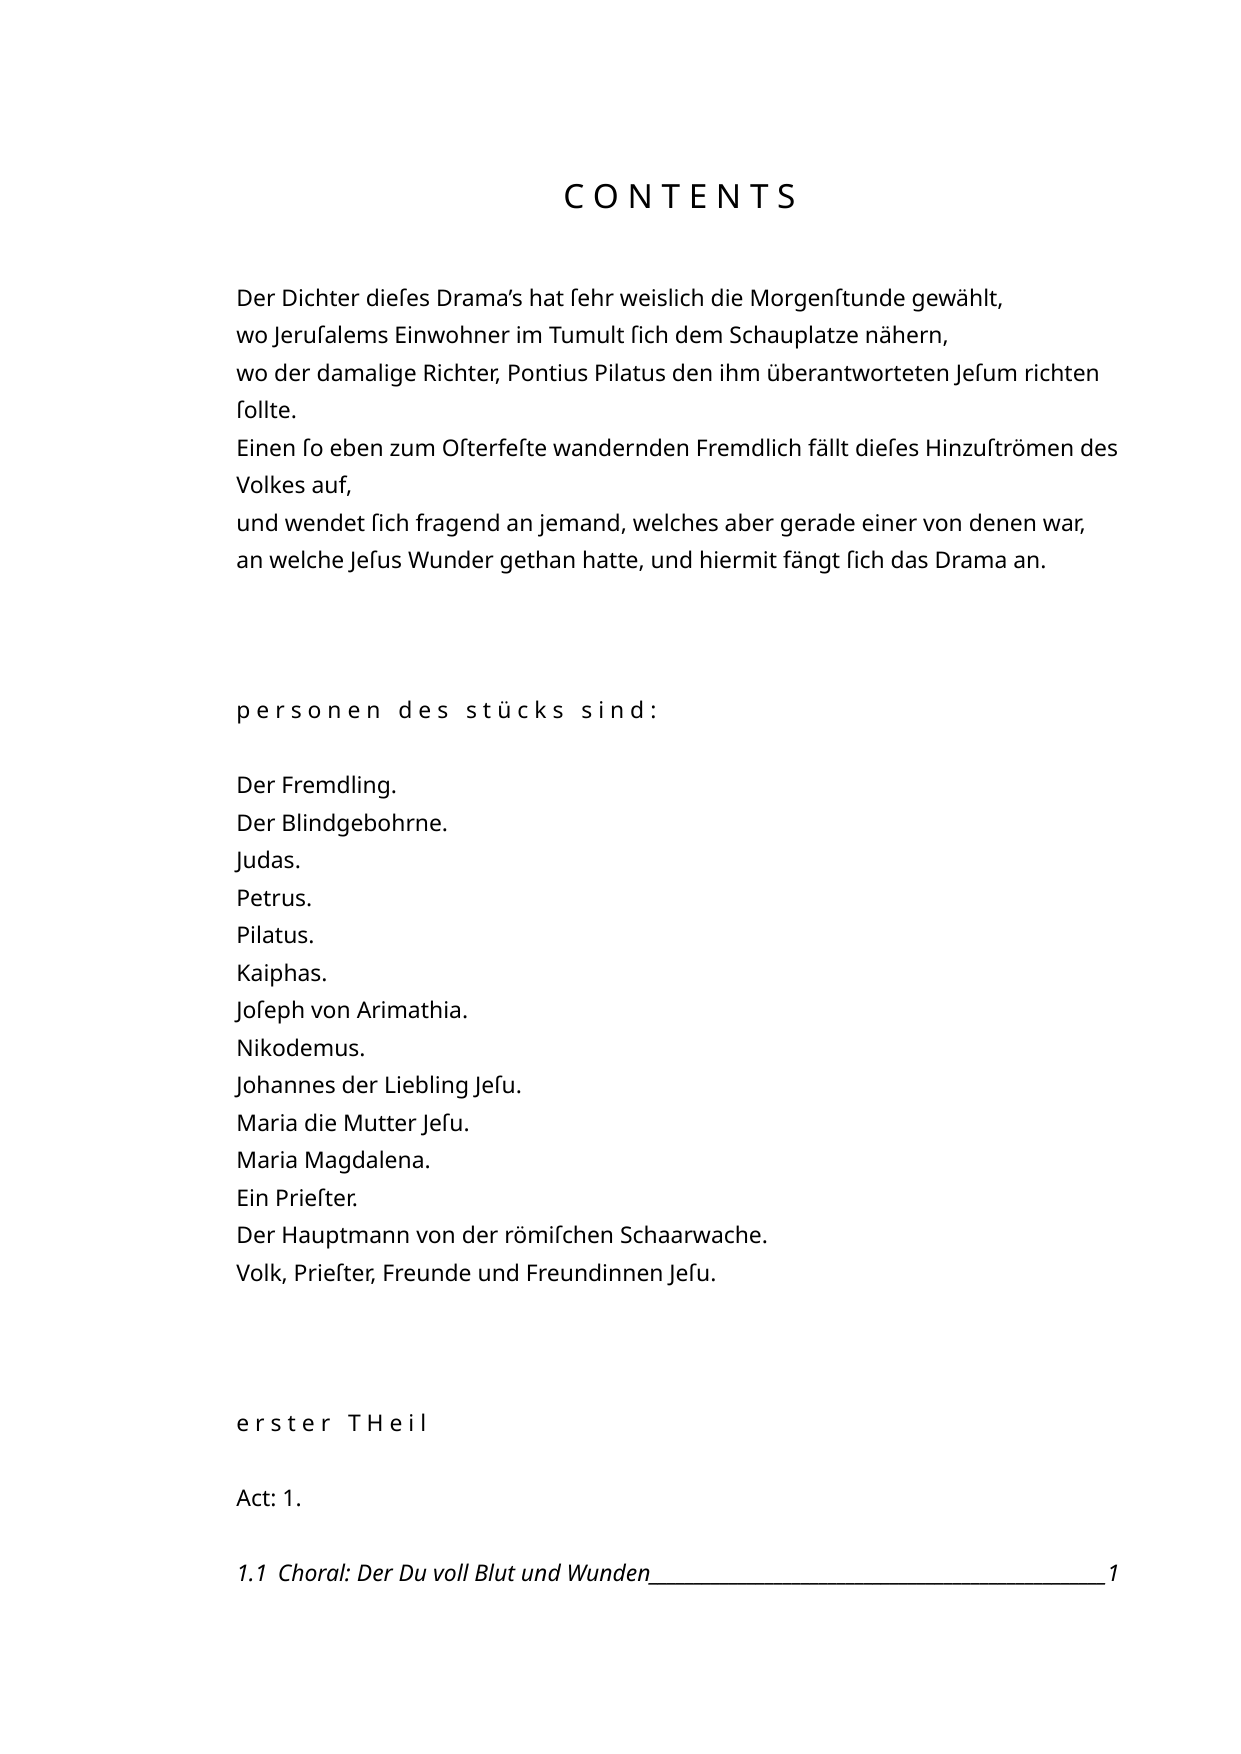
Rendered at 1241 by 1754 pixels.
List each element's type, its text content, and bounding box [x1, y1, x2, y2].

text Der Dichter dieſes Drama’s hat ſehr weislich die Morgenſtunde gewählt, wo Jeruſalems Einwohner im Tumult ſich dem Schauplatze nähern, wo der damalige Richter, Pontius Pilatus den ihm überantworteten Jeſum richten ſollte. Einen ſo eben zum Oſterfeſte wandernden Fremdlich fällt dieſes Hinzuſtrömen des Volkes auf, und wendet ſich fragend an jemand, welches aber gerade einer von denen war, an welche Jeſus Wunder gethan hatte, und hiermit fängt ſich das Drama an. [236, 282, 1122, 575]
text C O N T E N T S [236, 118, 1122, 218]
text 1.1 Choral: Der Du voll Blut und Wunden 1 Chor Der Du voll Blut und Wunden für uns am Kreuze ſtarbſt und unſern letzten Stunden den größten Troſt erwarbſt, der Du Dein theures Leben, noch eh ich war, auch mir zur Rettung hingegeben, mein Heil, wie dank ich Dir. [236, 1557, 1122, 1625]
text e r s t e r T H e i l [236, 1407, 1122, 1438]
text p e r s o n e n d e s s t ü c k s s i n d : [236, 694, 1122, 725]
text Der Fremdling. Der Blindgebohrne. Judas. Petrus. Pilatus. Kaiphas. Joſeph von Arimathia. Nikodemus. Johannes der Liebling Jeſu. Maria die Mutter Jeſu. Maria Magdalena. Ein Prieſter. Der Hauptmann von der römiſchen Schaarwache. Volk, Prieſter, Freunde und Freundinnen Jeſu. [236, 769, 1122, 1325]
text Act: 1. [236, 1482, 1122, 1513]
